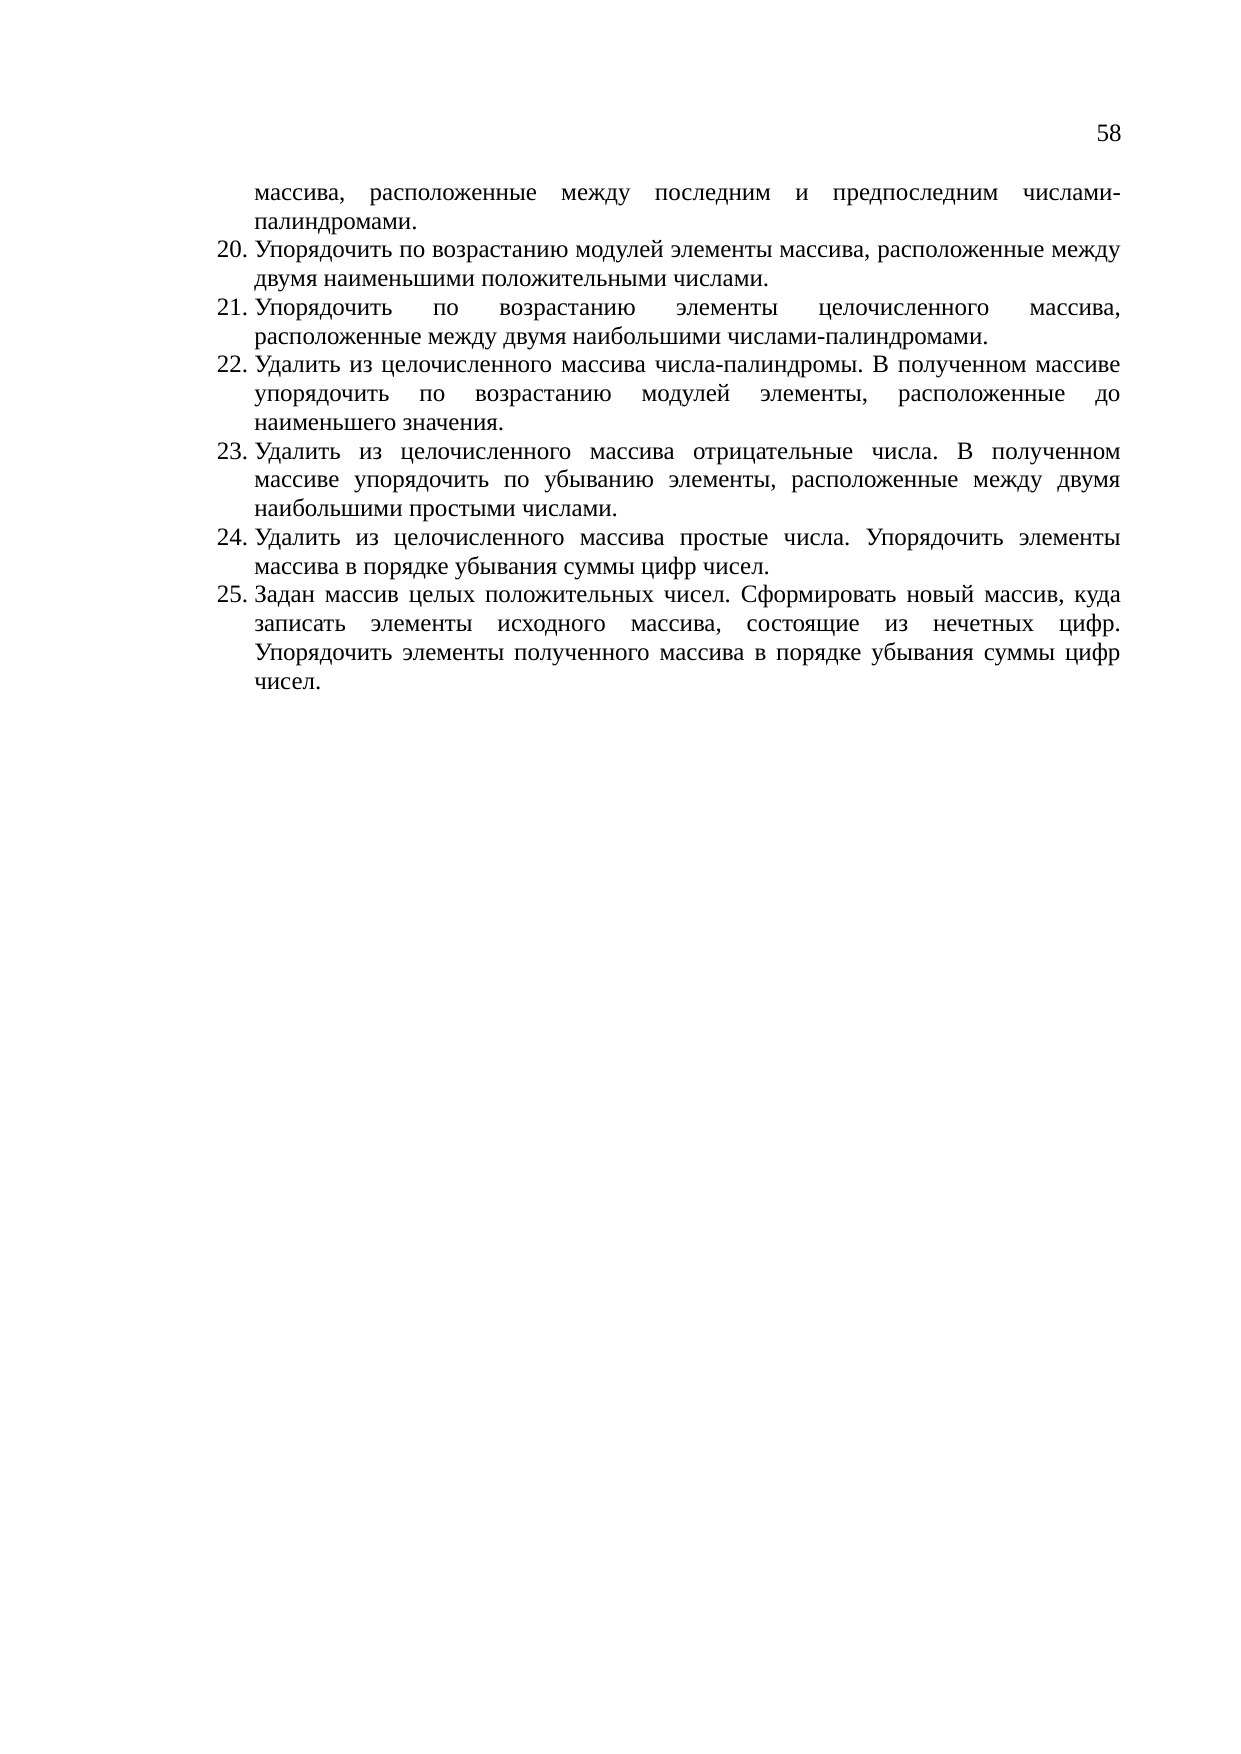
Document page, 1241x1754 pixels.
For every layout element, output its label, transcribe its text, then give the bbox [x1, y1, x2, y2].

list Удалить из целочисленного массива отрицательные числа. В полученном массиве упорядочить по убыванию элементы, расположенные между двумя наибольшими простыми числами. [217, 436, 1121, 522]
list Упорядочить по возрастанию элементы целочисленного массива, расположенные между двумя наибольшими числами-палиндромами. [217, 292, 1121, 349]
list Упорядочить по возрастанию модулей элементы массива, расположенные между двумя наименьшими положительными числами. [217, 234, 1121, 292]
list Удалить из целочисленного массива простые числа. Упорядочить элементы массива в порядке убывания суммы цифр чисел. [217, 522, 1121, 579]
list массива, расположенные между последним и предпоследним числами-палиндромами. [217, 177, 1121, 234]
list Задан массив целых положительных чисел. Сформировать новый массив, куда записать элементы исходного массива, состоящие из нечетных цифр. Упорядочить элементы полученного массива в порядке убывания суммы цифр чисел. [217, 579, 1121, 694]
list Удалить из целочисленного массива числа-палиндромы. В полученном массиве упорядочить по возрастанию модулей элементы, расположенные до наименьшего значения. [217, 349, 1121, 436]
